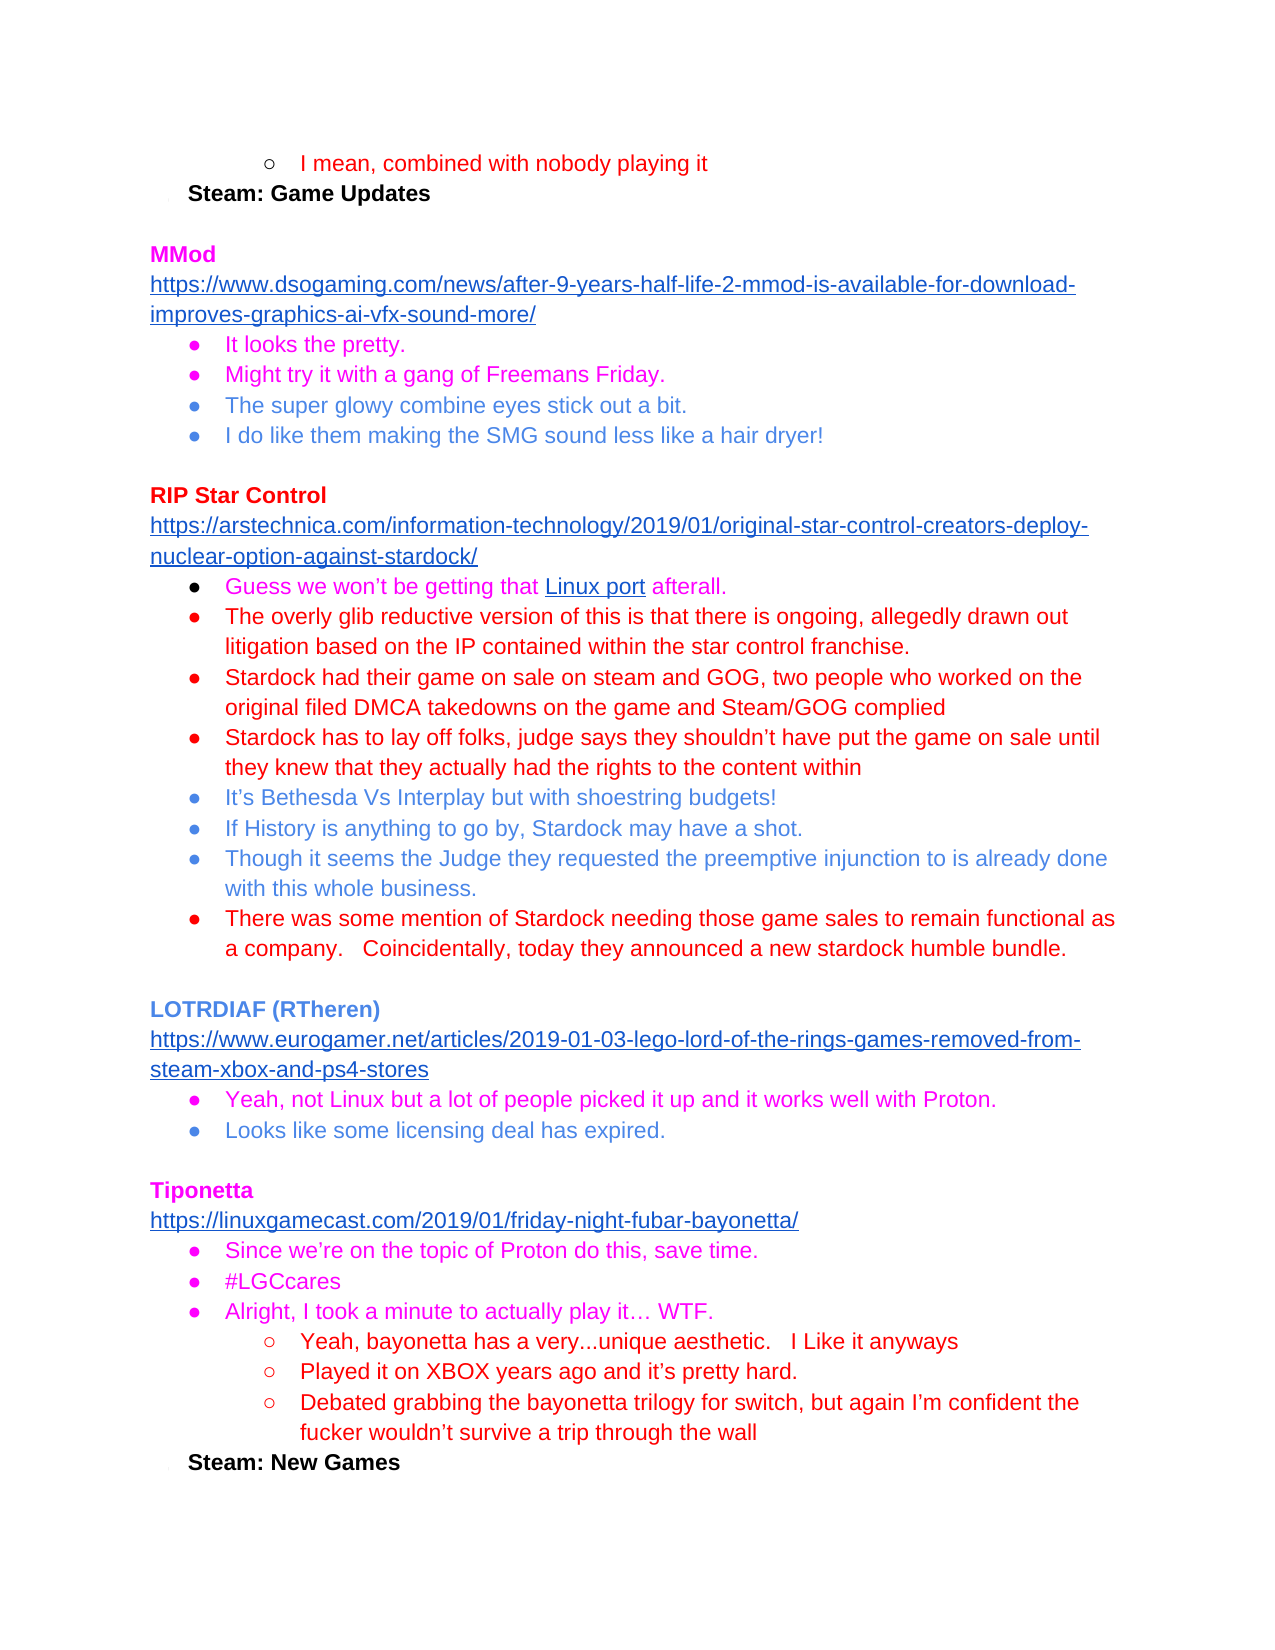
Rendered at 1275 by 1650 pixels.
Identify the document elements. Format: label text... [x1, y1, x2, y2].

list I mean, combined with nobody playing it [262, 150, 1125, 176]
text Tiponetta [150, 1177, 1125, 1203]
list Yeah, not Linux but a lot of people picked it up and it works well with Proton. [187, 1086, 1125, 1113]
list Looks like some licensing deal has expired. [187, 1117, 1125, 1143]
text MMod [150, 241, 1125, 267]
list Stardock had their game on sale on steam and GOG, two people who worked on the original filed DMCA takedowns on the game and Steam/GOG complied [187, 663, 1125, 720]
list Played it on XBOX years ago and it’s pretty hard. [262, 1358, 1125, 1385]
list Though it seems the Judge they requested the preemptive injunction to is already done with this whole business. [187, 845, 1125, 901]
list The overly glib reductive version of this is that there is ongoing, allegedly drawn out litigation based on the IP contained within the star control franchise. [187, 603, 1125, 660]
list Yeah, bayonetta has a very...unique aesthetic. I Like it anyways [262, 1328, 1125, 1354]
list The super glowy combine eyes stick out a bit. [187, 392, 1125, 418]
text LOTRDIAF (RTheren) [150, 996, 1125, 1022]
text https://arstechnica.com/information-technology/2019/01/original-star-control-creators-deploy-nuclear-option-against-stardock/ [150, 512, 1125, 569]
list #LGCcares [187, 1268, 1125, 1294]
text https://www.eurogamer.net/articles/2019-01-03-lego-lord-of-the-rings-games-removed-from-steam-xbox-and-ps4-stores [150, 1026, 1125, 1083]
text Steam: Game Updates [150, 180, 1125, 207]
text https://www.dsogaming.com/news/after-9-years-half-life-2-mmod-is-available-for-download-improves-graphics-ai-vfx-sound-more/ [150, 271, 1125, 327]
list Alright, I took a minute to actually play it… WTF. [187, 1298, 1125, 1324]
text RIP Star Control [150, 482, 1125, 509]
list There was some mention of Stardock needing those game sales to remain functional as a company. Coincidentally, today they announced a new stardock humble bundle. [187, 905, 1125, 962]
text https://linuxgamecast.com/2019/01/friday-night-fubar-bayonetta/ [150, 1207, 1125, 1234]
list Debated grabbing the bayonetta trilogy for switch, but again I’m confident the fucker wouldn’t survive a trip through the wall [262, 1388, 1125, 1445]
list It looks the pretty. [187, 331, 1125, 358]
list It’s Bethesda Vs Interplay but with shoestring budgets! [187, 784, 1125, 811]
list I do like them making the SMG sound less like a hair dryer! [187, 422, 1125, 448]
list Might try it with a gang of Freemans Friday. [187, 361, 1125, 388]
text Steam: New Games [150, 1449, 1125, 1475]
list Since we’re on the topic of Proton do this, save time. [187, 1237, 1125, 1264]
list Guess we won’t be getting that Linux port afterall. [187, 573, 1125, 599]
list Stardock has to lay off folks, judge says they shouldn’t have put the game on sale until they knew that they actually had the rights to the content within [187, 724, 1125, 781]
list If History is anything to go by, Stardock may have a shot. [187, 814, 1125, 841]
